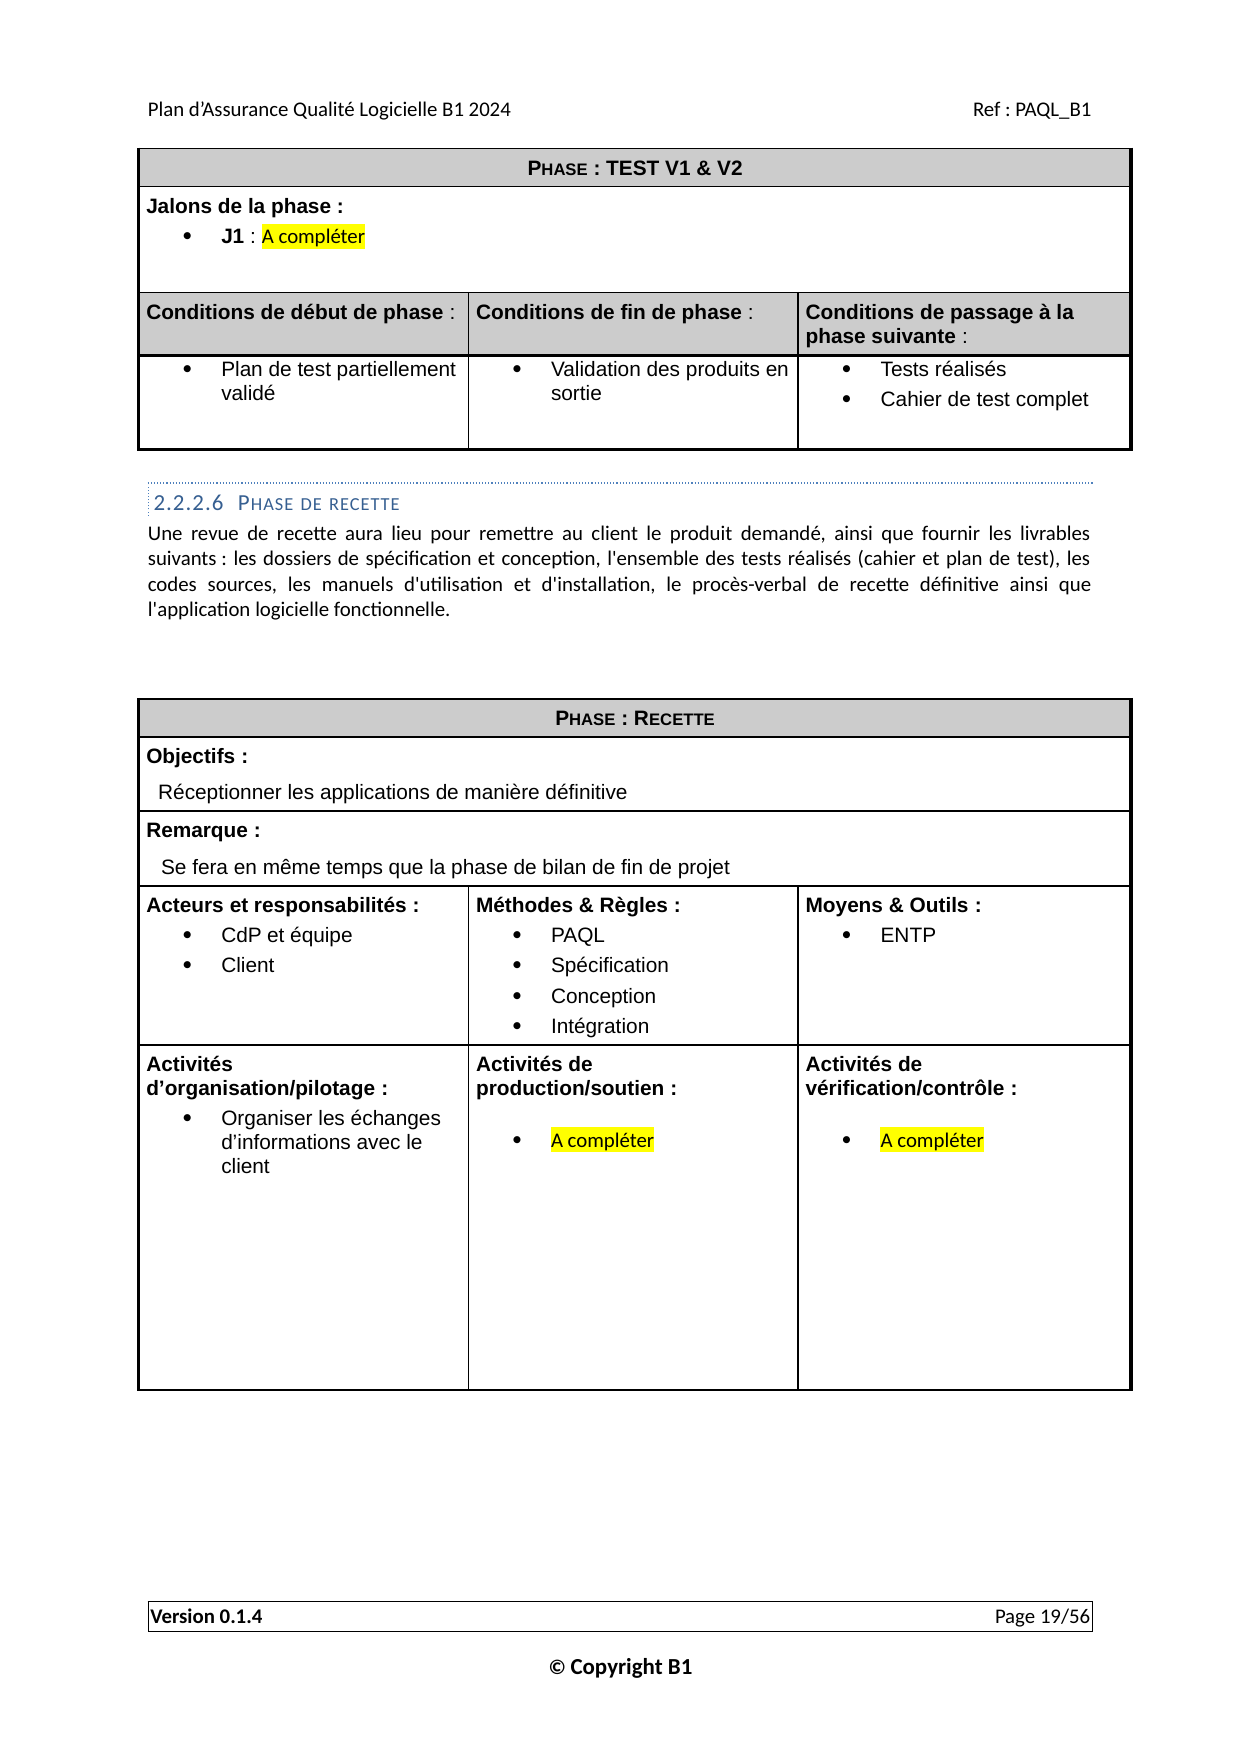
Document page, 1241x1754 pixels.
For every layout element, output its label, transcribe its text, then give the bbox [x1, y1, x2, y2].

table_cell Objectifs : Réceptionner les applications de manière définitive [140, 738, 1129, 810]
table_cell Validation des produits en sortie [469, 357, 797, 448]
table_cell Activités de production/soutien : A compléter [469, 1046, 797, 1389]
table_header Phase : Recette [140, 700, 1129, 736]
list Phase de recette [148, 482, 1093, 516]
table_cell Acteurs et responsabilités : CdP et équipe Client [140, 887, 468, 1044]
table_cell Plan de test partiellement validé [140, 357, 468, 448]
table_cell Conditions de début de phase : [140, 293, 468, 354]
table_cell Conditions de passage à la phase suivante : [799, 293, 1129, 354]
table_header Phase : TEST V1 & V2 [140, 149, 1129, 186]
table_cell Conditions de fin de phase : [469, 293, 797, 354]
text Une revue de recette aura lieu pour remettre au client le produit demandé, ainsi que fournir les livrables suivants : les dossiers de spécification et conception, l'ensemble des tests réalisés (cahier et plan de test), les codes sources, les manuels d'utilisation et d'installation, le procès-verbal de recette définitive ainsi que l'application logicielle fonctionnelle. [148, 520, 1093, 622]
table_cell Activités d’organisation/pilotage : Organiser les échanges d’informations avec le client [140, 1046, 468, 1389]
table_cell Tests réalisés Cahier de test complet [799, 357, 1129, 448]
table_cell Méthodes & Règles : PAQL Spécification Conception Intégration [469, 887, 797, 1044]
table_cell Activités de vérification/contrôle : A compléter [799, 1046, 1129, 1389]
table_cell Jalons de la phase : J1 : A compléter [140, 187, 1129, 292]
table_cell Remarque : Se fera en même temps que la phase de bilan de fin de projet [140, 812, 1129, 885]
table_cell Moyens & Outils : ENTP [799, 887, 1129, 1044]
